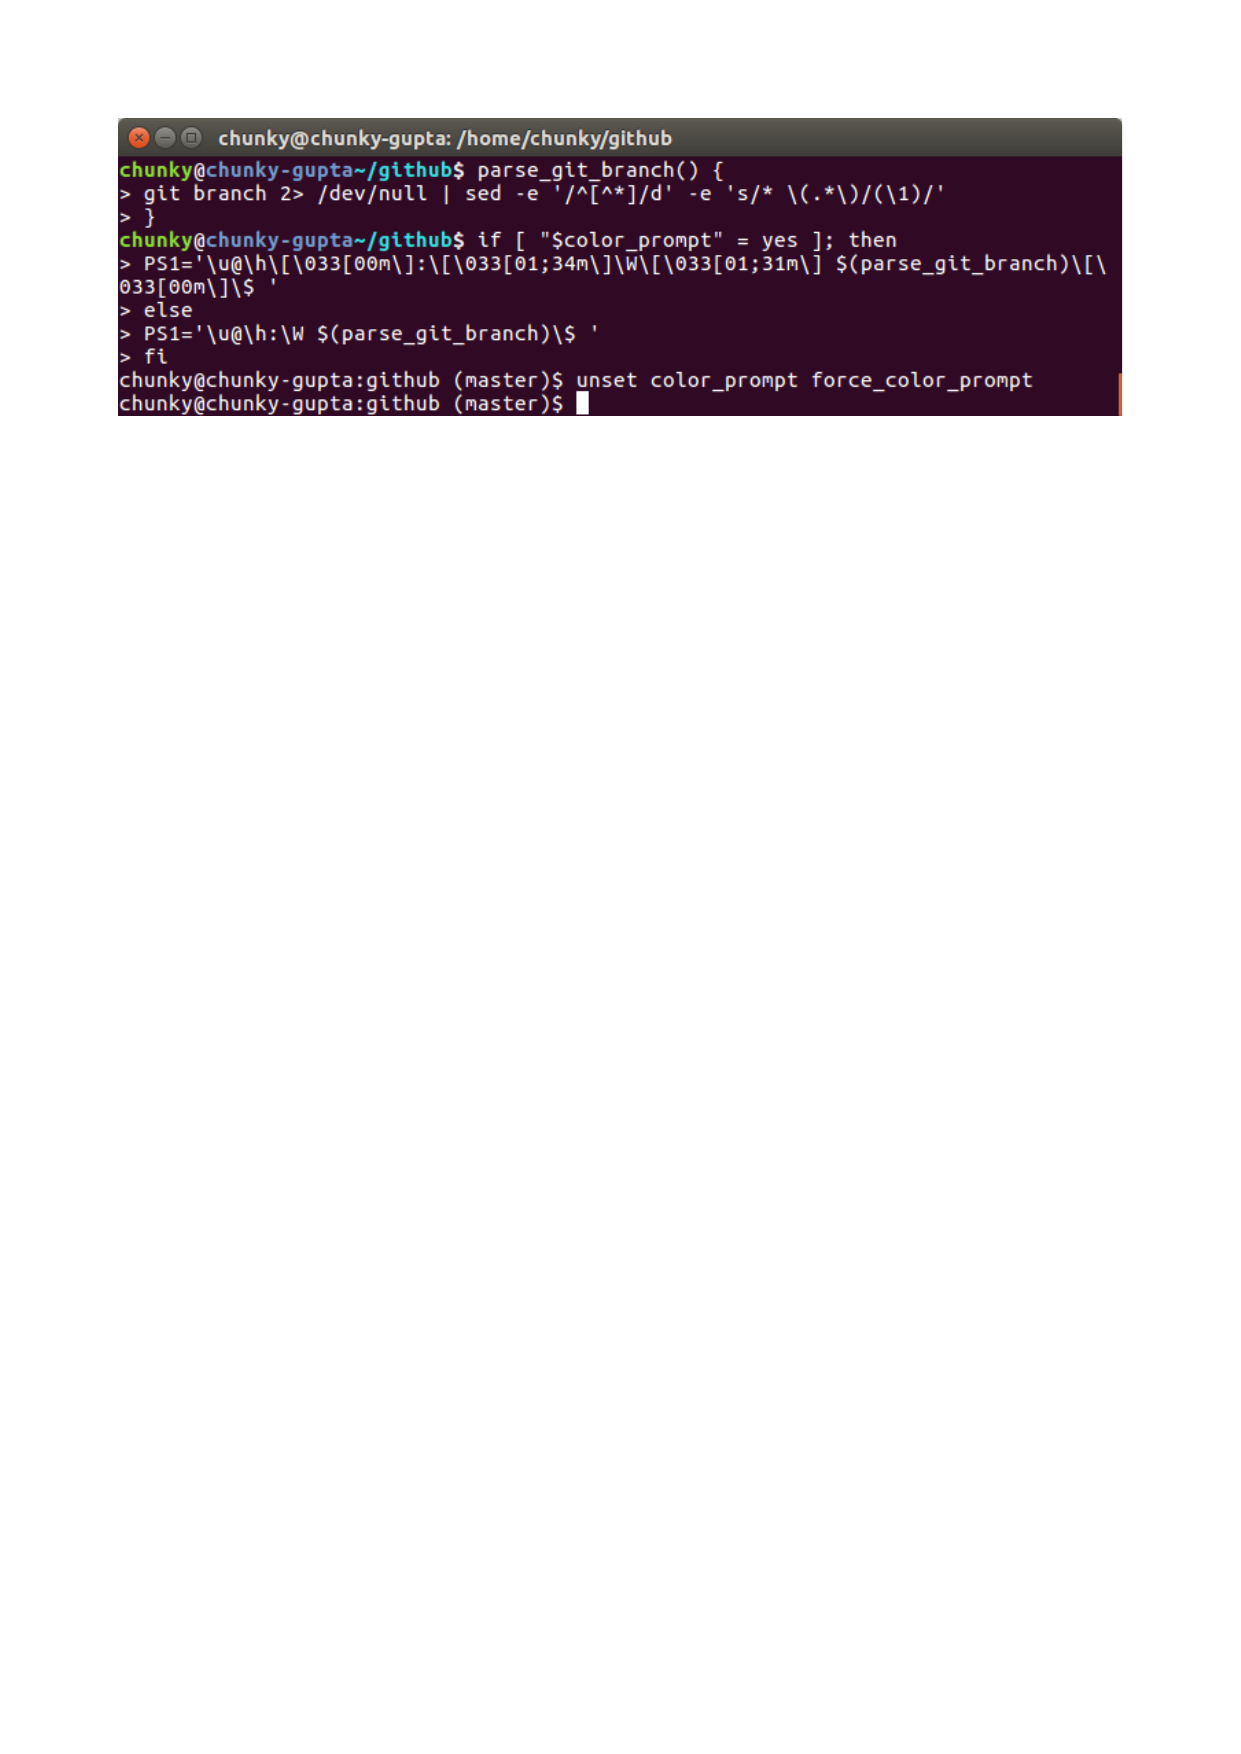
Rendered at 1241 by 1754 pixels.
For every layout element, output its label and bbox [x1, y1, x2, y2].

picture [118, 118, 1123, 416]
